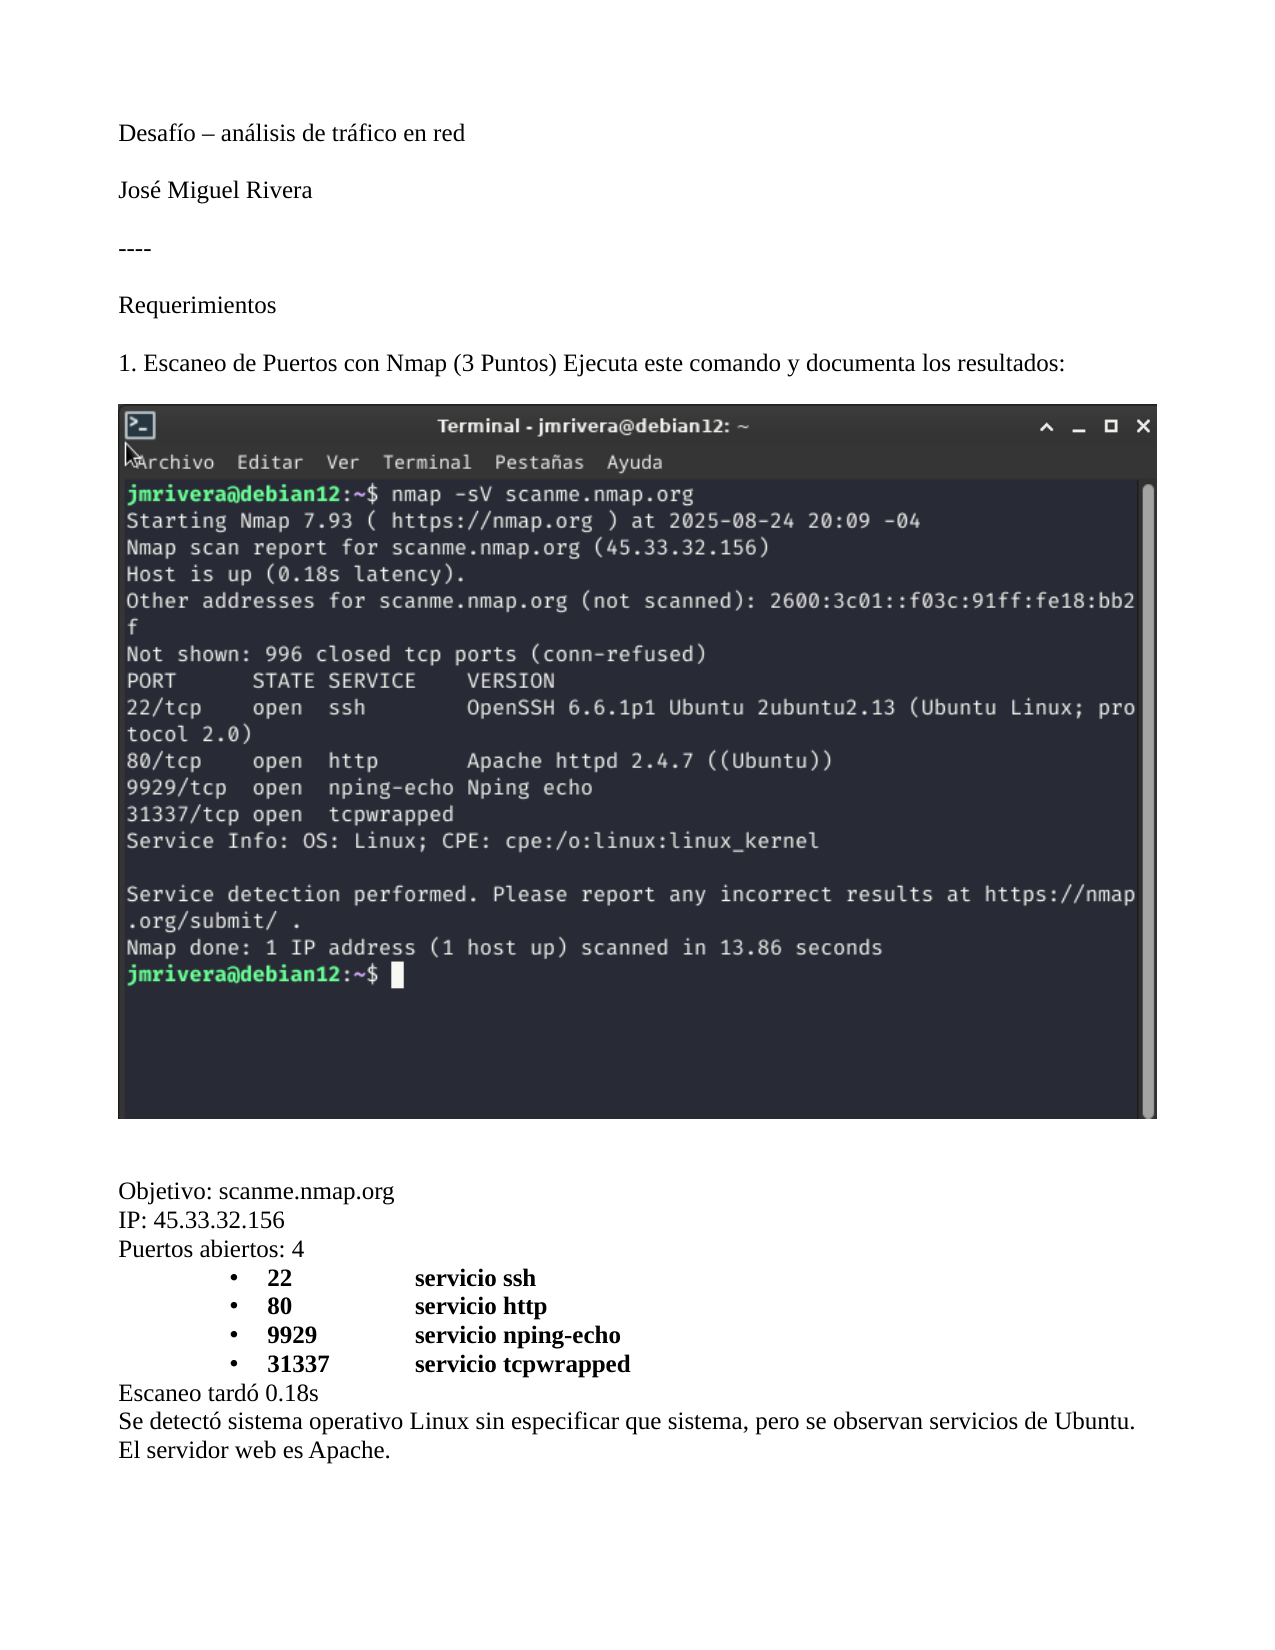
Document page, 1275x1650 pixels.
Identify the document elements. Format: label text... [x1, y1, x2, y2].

text Escaneo tardó 0.18s [118, 1378, 1157, 1406]
text Puertos abiertos: 4 [118, 1234, 1157, 1263]
text IP: 45.33.32.156 [118, 1205, 1157, 1234]
list 31337 servicio tcpwrapped [229, 1349, 1157, 1378]
list 22 servicio ssh [229, 1263, 1157, 1291]
text Desafío – análisis de tráfico en red [118, 118, 1157, 147]
text 1. Escaneo de Puertos con Nmap (3 Puntos) Ejecuta este comando y documenta los resultados: [118, 348, 1157, 377]
text José Miguel Rivera [118, 176, 1157, 204]
text Objetivo: scanme.nmap.org [118, 1176, 1157, 1205]
list 80 servicio http [229, 1291, 1157, 1320]
text Requerimientos [118, 291, 1157, 319]
list 9929 servicio nping-echo [229, 1320, 1157, 1349]
picture [118, 404, 1157, 1119]
text ---- [118, 233, 1157, 262]
text El servidor web es Apache. [118, 1435, 1157, 1464]
text Se detectó sistema operativo Linux sin especificar que sistema, pero se observan servicios de Ubuntu. [118, 1406, 1157, 1435]
